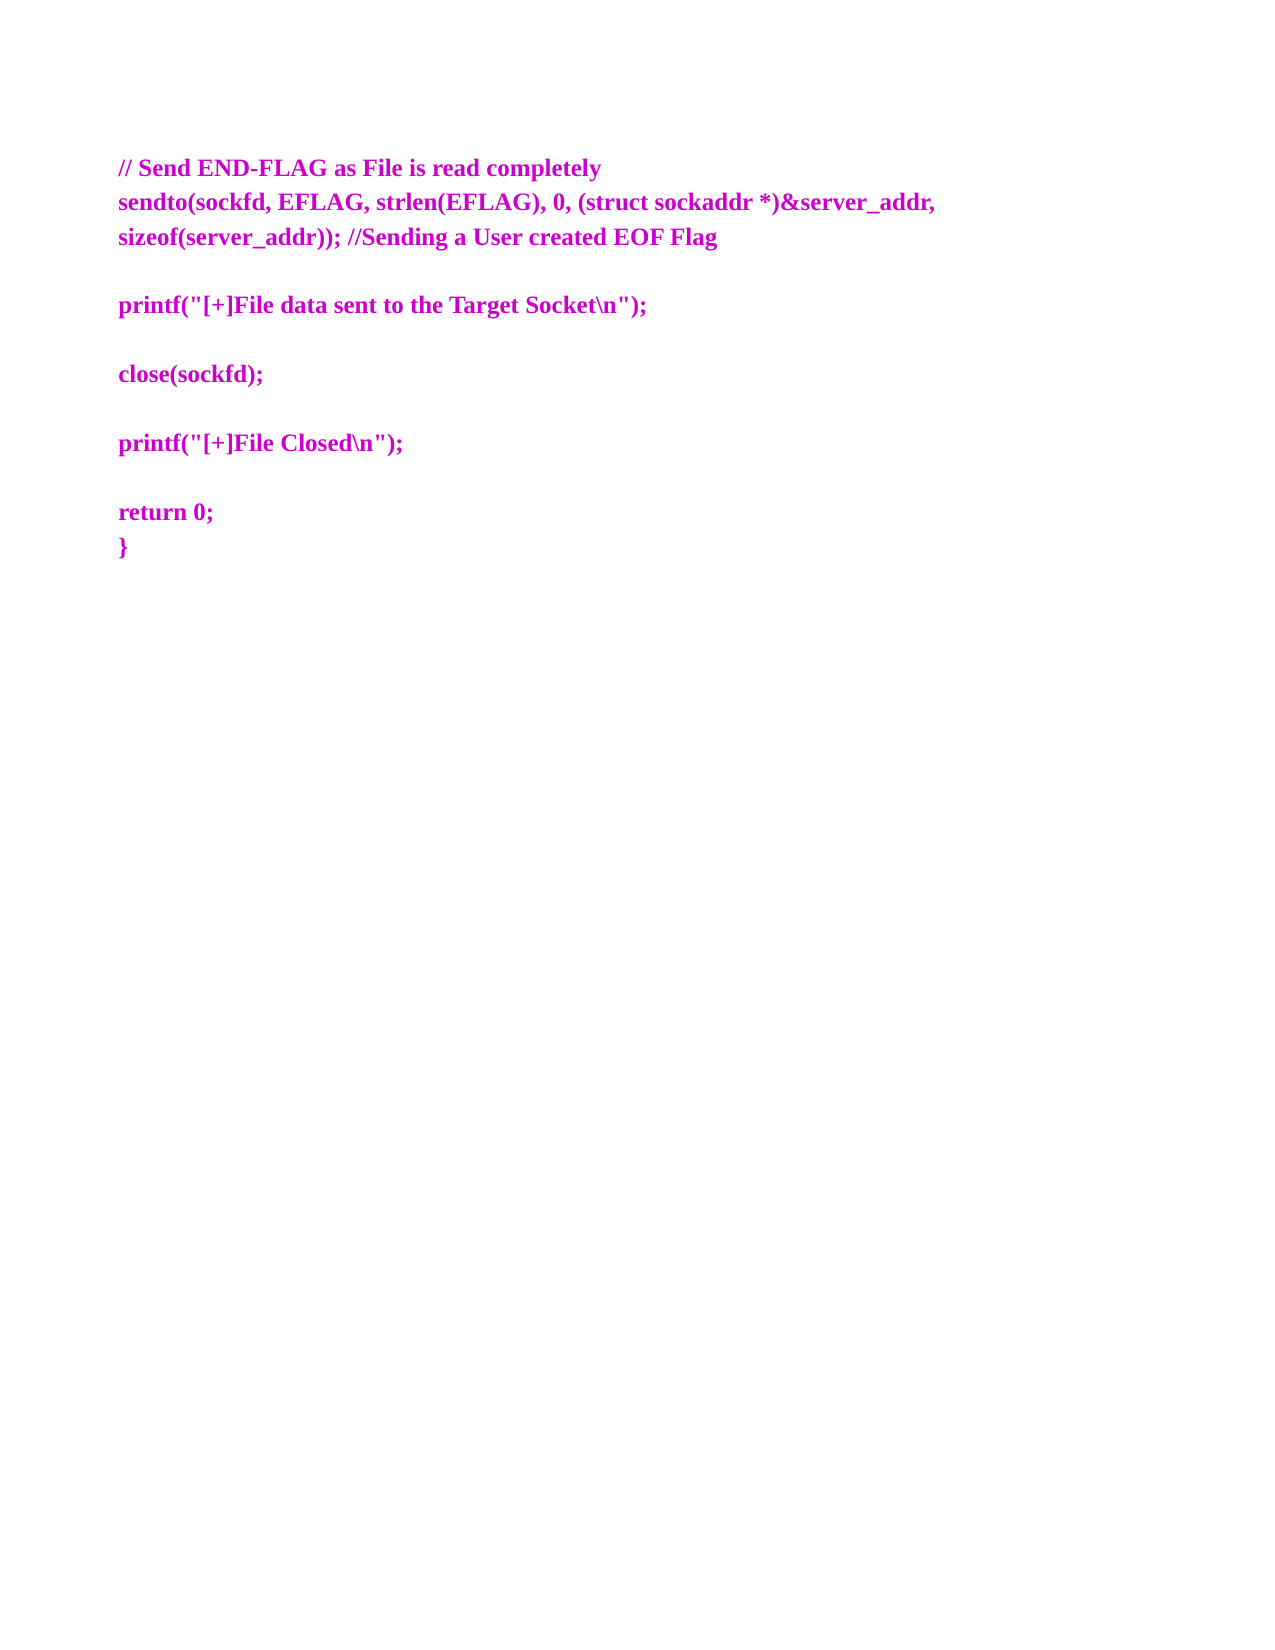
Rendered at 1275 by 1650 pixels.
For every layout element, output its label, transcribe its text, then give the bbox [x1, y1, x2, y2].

text printf("[+]File data sent to the Target Socket\n"); [118, 291, 1157, 319]
text } [118, 532, 1157, 561]
text sendto(sockfd, EFLAG, strlen(EFLAG), 0, (struct sockaddr *)&server_addr, sizeof(server_addr)); //Sending a User created EOF Flag [118, 187, 1157, 250]
text close(sockfd); [118, 359, 1157, 388]
text printf("[+]File Closed\n"); [118, 428, 1157, 457]
text return 0; [118, 497, 1157, 526]
text // Send END-FLAG as File is read completely [118, 153, 1157, 181]
